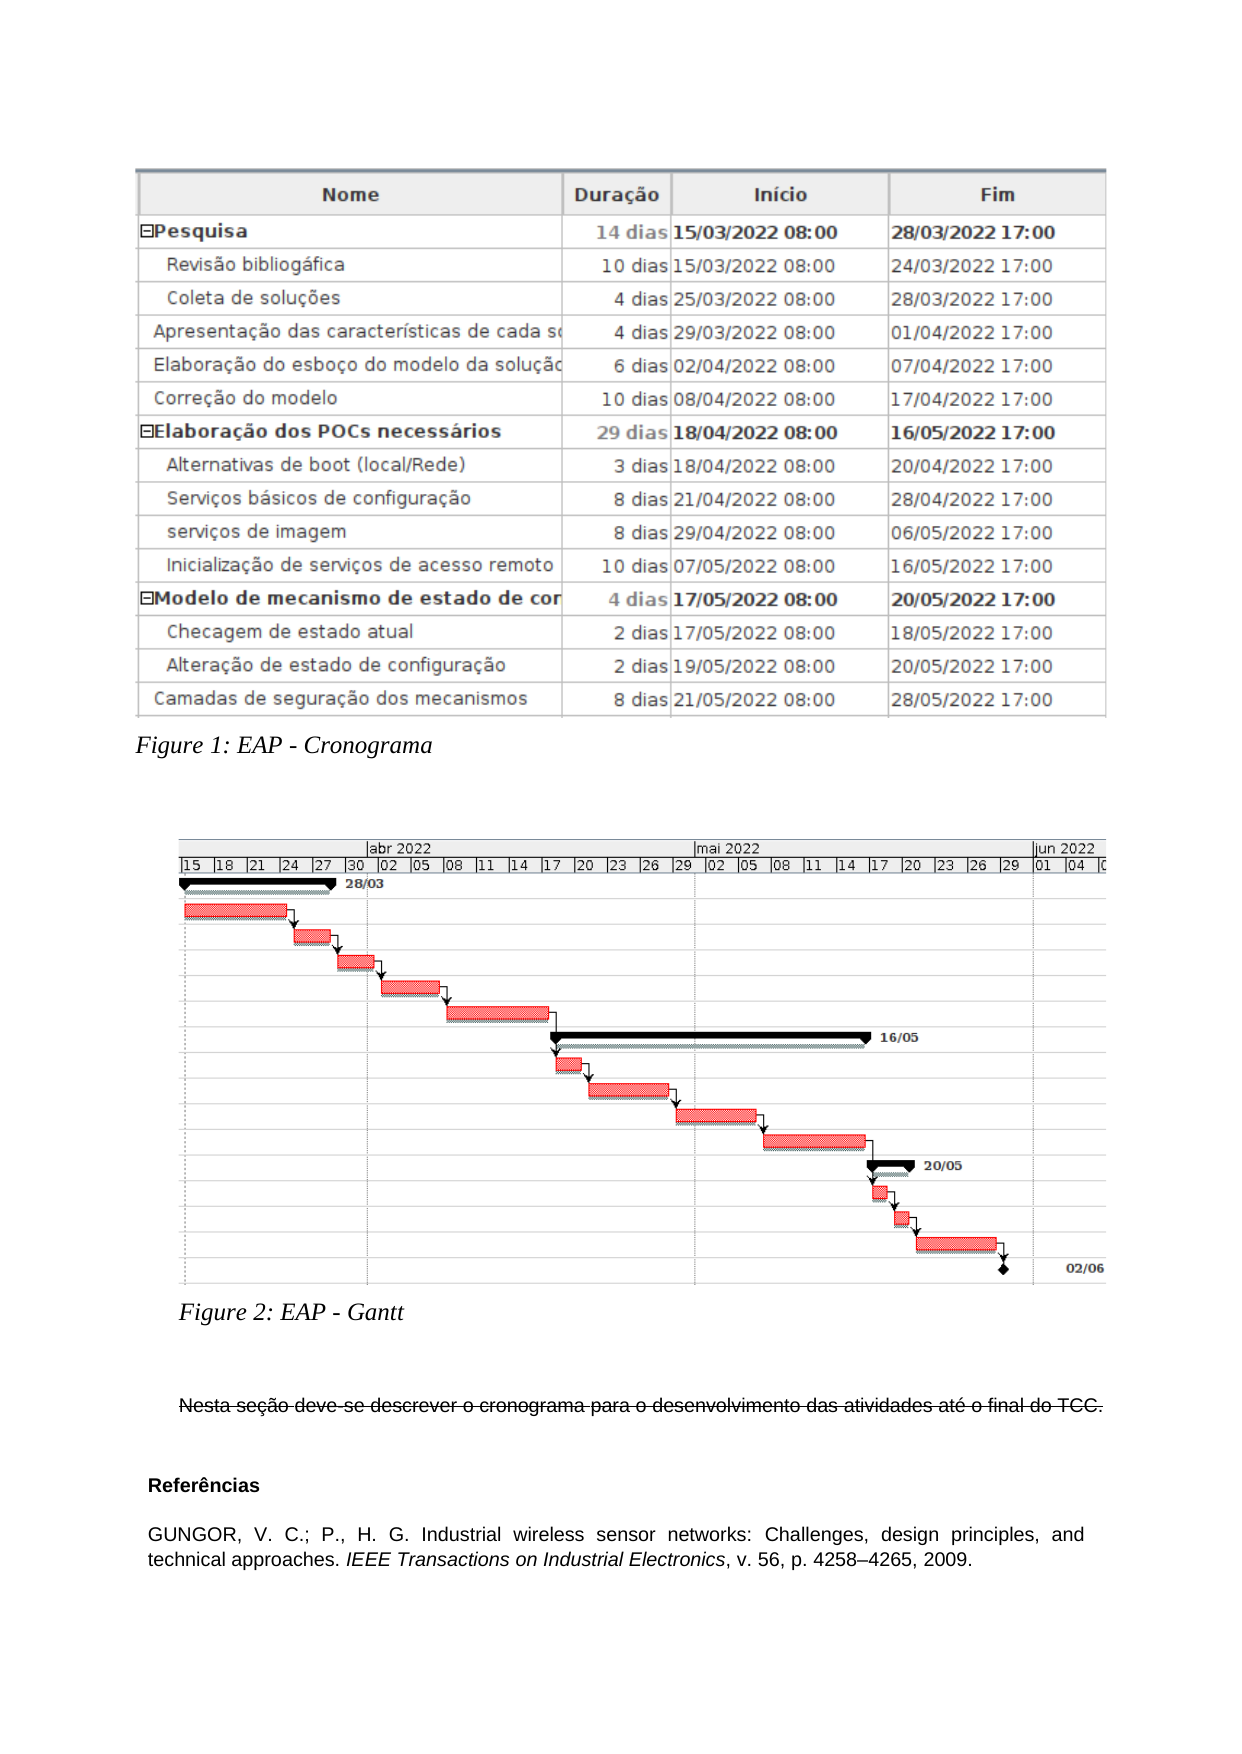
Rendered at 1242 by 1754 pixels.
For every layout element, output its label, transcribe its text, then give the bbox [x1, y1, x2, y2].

text Figure 2: EAP - Gantt [179, 1285, 1106, 1326]
text Nesta seção deve-se descrever o cronograma para o desenvolvimento das atividades até o final do TCC. [179, 1394, 1106, 1417]
text Figure 1: EAP - Cronograma [135, 718, 1106, 759]
picture [178, 839, 1107, 1285]
picture [135, 168, 1107, 718]
text GUNGOR, V. C.; P., H. G. Industrial wireless sensor networks: Challenges, design principles, and technical approaches. IEEE Transactions on Industrial Electronics, v. 56, p. 4258–4265, 2009. [148, 1523, 1084, 1571]
subtitle Referências [148, 1474, 1106, 1497]
